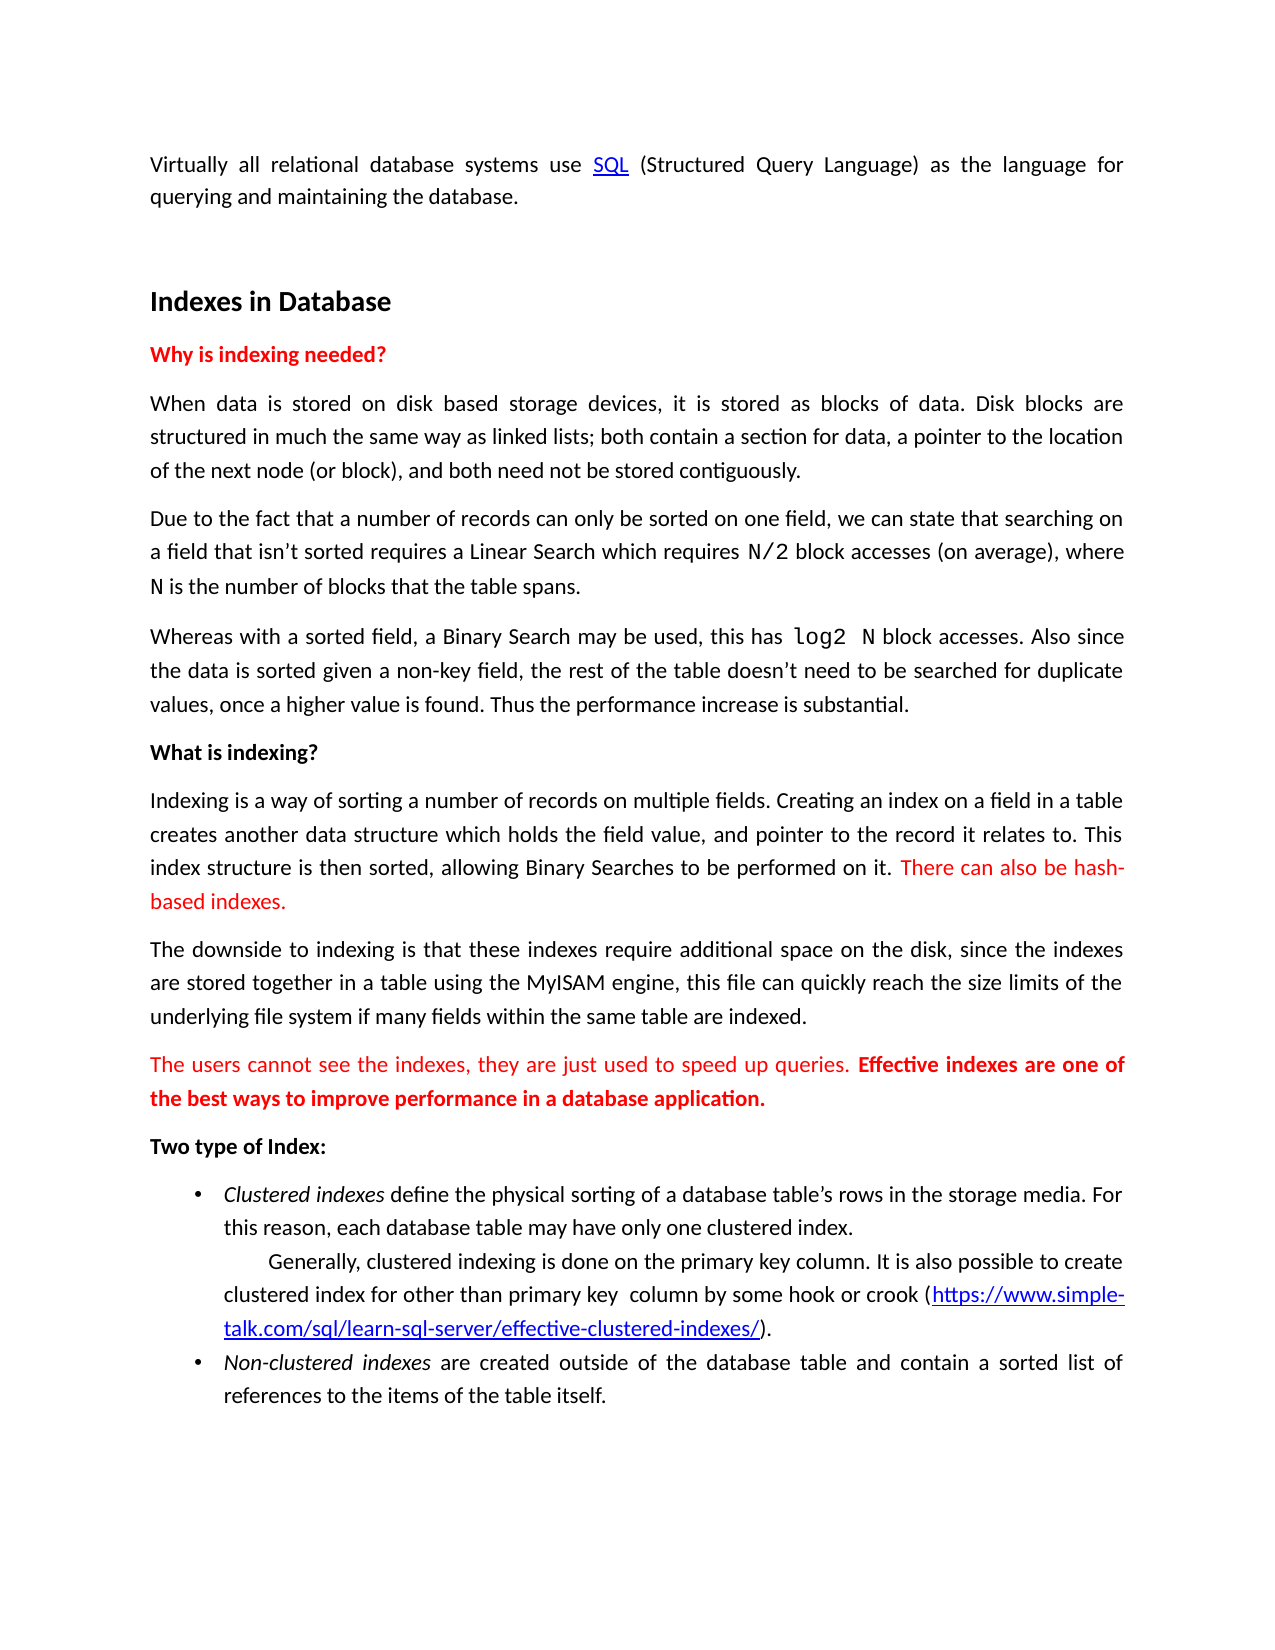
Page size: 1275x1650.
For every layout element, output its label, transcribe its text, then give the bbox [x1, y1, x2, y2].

text The users cannot see the indexes, they are just used to speed up queries. Effective indexes are one of the best ways to improve performance in a database application. [150, 1050, 1125, 1112]
text Indexing is a way of sorting a number of records on multiple fields. Creating an index on a field in a table creates another data structure which holds the field value, and pointer to the record it relates to. This index structure is then sorted, allowing Binary Searches to be performed on it. There can also be hash-based indexes. [150, 786, 1125, 915]
text The downside to indexing is that these indexes require additional space on the disk, since the indexes are stored together in a table using the MyISAM engine, this file can quickly reach the size limits of the underlying file system if many fields within the same table are indexed. [150, 935, 1125, 1030]
list Non-clustered indexes are created outside of the database table and contain a sorted list of references to the items of the table itself. [194, 1348, 1125, 1409]
text Due to the fact that a number of records can only be sorted on one field, we can state that searching on a field that isn’t sorted requires a Linear Search which requires N/2 block accesses (on average), where N is the number of blocks that the table spans. [150, 504, 1125, 601]
text Virtually all relational database systems use SQL (Structured Query Language) as the language for querying and maintaining the database. [150, 150, 1125, 210]
text Why is indexing needed? [150, 341, 1125, 369]
text Two type of Index: [150, 1132, 1125, 1160]
list Generally, clustered indexing is done on the primary key column. It is also possible to create clustered index for other than primary key column by some hook or crook (https://www.simple-talk.com/sql/learn-sql-server/effective-clustered-indexes/). [194, 1247, 1125, 1342]
text What is indexing? [150, 738, 1125, 766]
text When data is stored on disk based storage devices, it is stored as blocks of data. Disk blocks are structured in much the same way as linked lists; both contain a section for data, a pointer to the location of the next node (or block), and both need not be stored contiguously. [150, 389, 1125, 484]
text Whereas with a sorted field, a Binary Search may be used, this has log2 N block accesses. Also since the data is sorted given a non-key field, the rest of the table doesn’t need to be searched for duplicate values, once a higher value is found. Thus the performance increase is substantial. [150, 622, 1125, 718]
list Clustered indexes define the physical sorting of a database table’s rows in the storage media. For this reason, each database table may have only one clustered index. [194, 1180, 1125, 1242]
text Indexes in Database [150, 283, 1125, 319]
